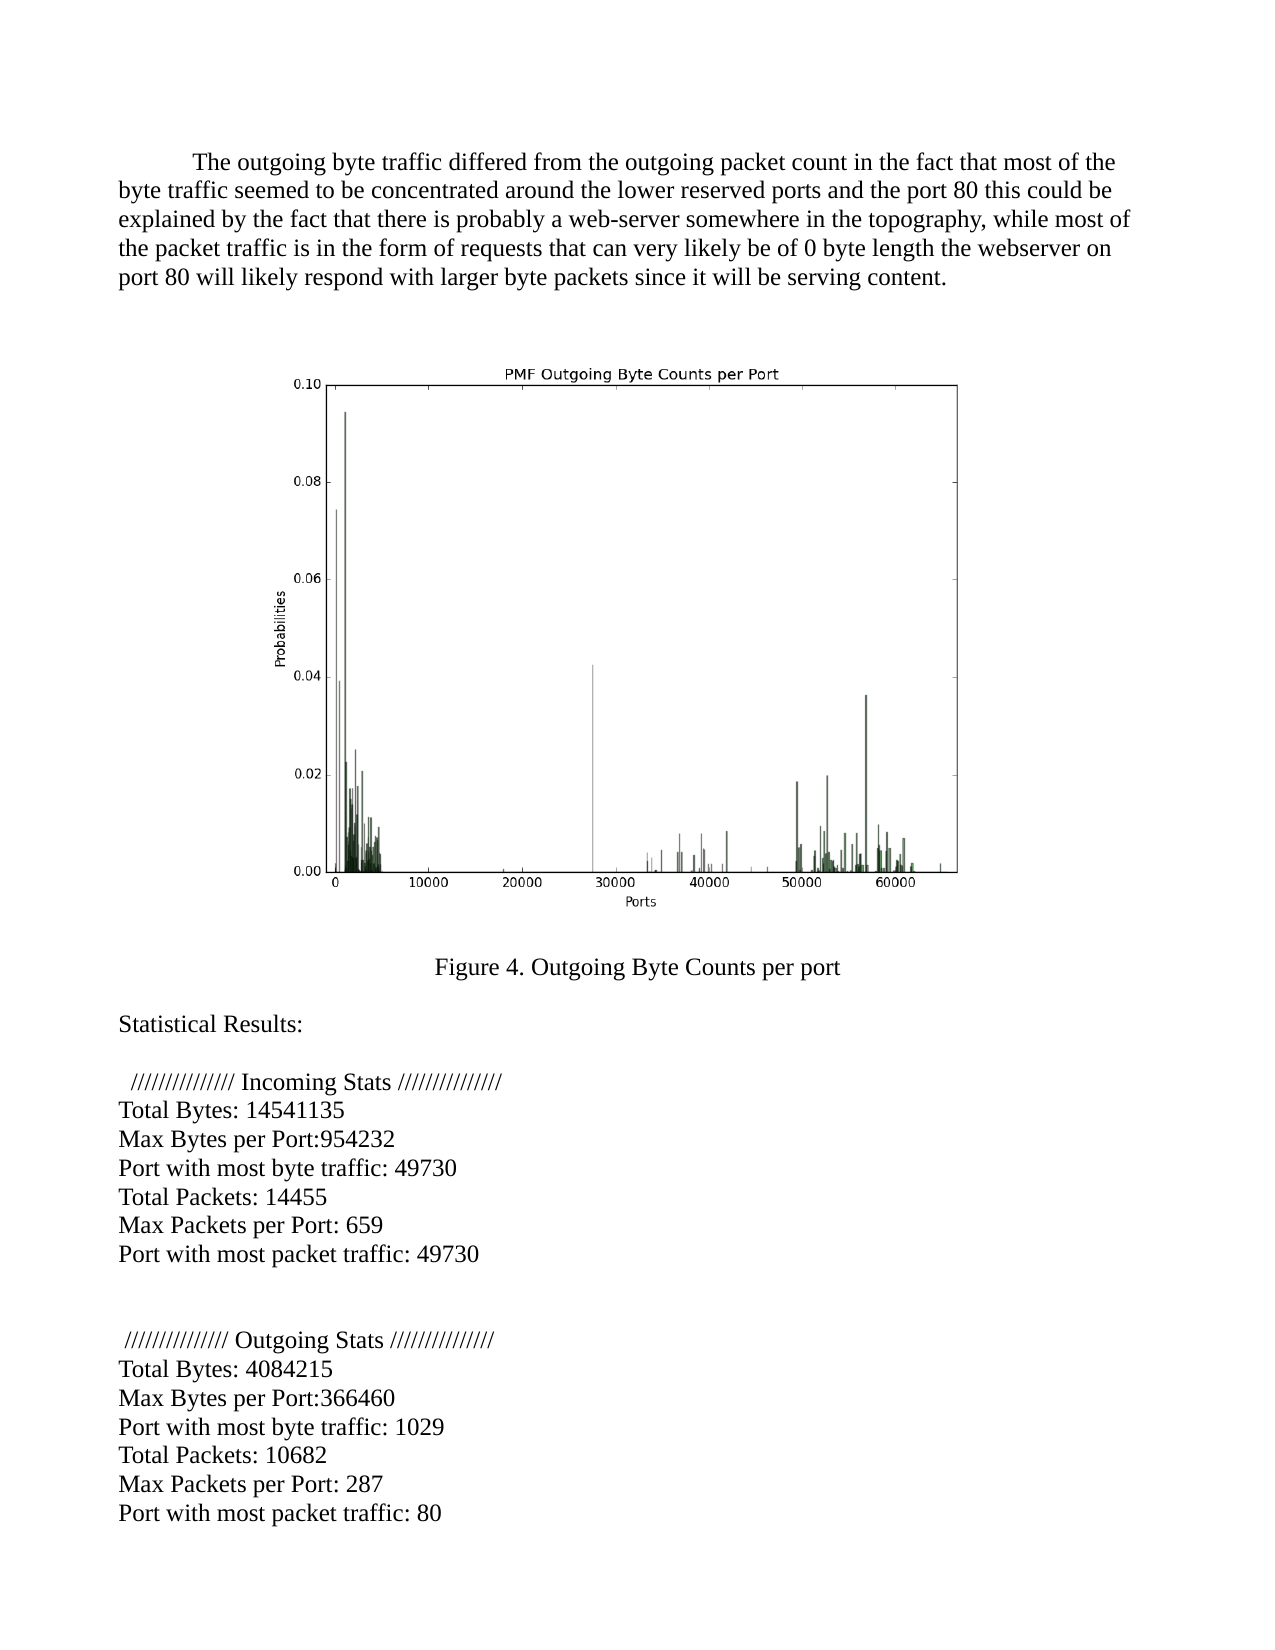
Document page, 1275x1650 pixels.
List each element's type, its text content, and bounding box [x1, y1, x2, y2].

picture [262, 347, 1013, 942]
text Total Packets: 10682 [118, 1441, 1157, 1469]
text Total Bytes: 14541135 [118, 1096, 1157, 1124]
text The outgoing byte traffic differed from the outgoing packet count in the fact that most of the byte traffic seemed to be concentrated around the lower reserved ports and the port 80 this could be explained by the fact that there is probably a web-server somewhere in the topography, while most of the packet traffic is in the form of requests that can very likely be of 0 byte length the webserver on port 80 will likely respond with larger byte packets since it will be serving content. [118, 147, 1157, 291]
text Max Packets per Port: 287 [118, 1469, 1157, 1498]
text Max Bytes per Port:954232 [118, 1124, 1157, 1153]
text Port with most byte traffic: 49730 [118, 1153, 1157, 1182]
text Port with most packet traffic: 80 [118, 1498, 1157, 1527]
text Port with most packet traffic: 49730 [118, 1239, 1157, 1268]
text Statistical Results: [118, 1009, 1157, 1038]
text Max Packets per Port: 659 [118, 1211, 1157, 1239]
text /////////////// Incoming Stats /////////////// [118, 1067, 1157, 1096]
text Total Packets: 14455 [118, 1182, 1157, 1211]
text Max Bytes per Port:366460 [118, 1383, 1157, 1412]
text /////////////// Outgoing Stats /////////////// [118, 1326, 1157, 1354]
text Figure 4. Outgoing Byte Counts per port [118, 952, 1157, 981]
text Port with most byte traffic: 1029 [118, 1412, 1157, 1441]
text Total Bytes: 4084215 [118, 1354, 1157, 1383]
